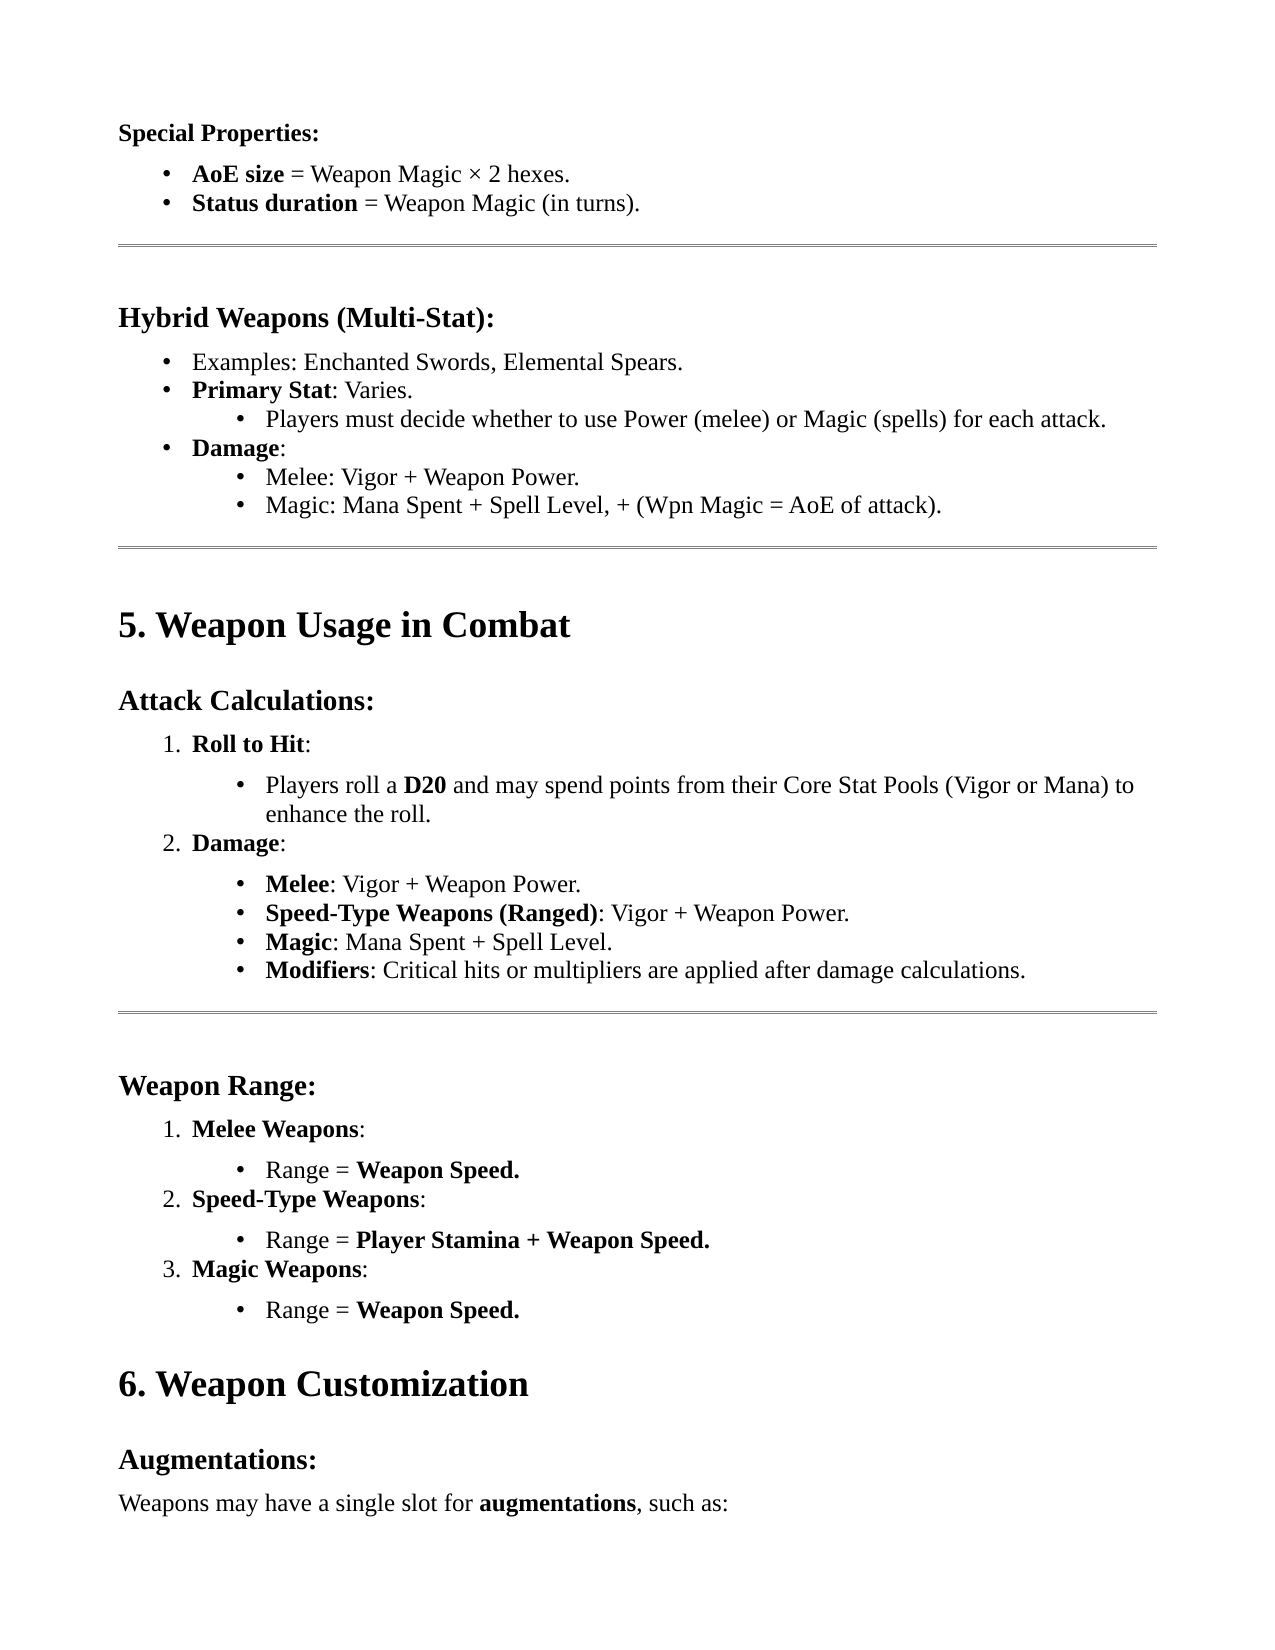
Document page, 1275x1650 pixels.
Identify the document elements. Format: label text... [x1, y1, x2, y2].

list Melee: Vigor + Weapon Power. [236, 462, 1157, 490]
list Players roll a D20 and may spend points from their Core Stat Pools (Vigor or Mana) to enhance the roll. [236, 771, 1157, 828]
list Players must decide whether to use Power (melee) or Magic (spells) for each attack. [236, 404, 1157, 433]
text Weapons may have a single slot for augmentations, such as: [118, 1488, 1157, 1517]
list Range = Weapon Speed. [236, 1155, 1157, 1184]
list Damage: [162, 433, 1157, 462]
list Primary Stat: Varies. [162, 375, 1157, 404]
list Damage: [162, 828, 1157, 857]
list AoE size = Weapon Magic × 2 hexes. [162, 159, 1157, 188]
list Range = Player Stamina + Weapon Speed. [236, 1225, 1157, 1254]
list Speed-Type Weapons (Ranged): Vigor + Weapon Power. [236, 898, 1157, 927]
subtitle Attack Calculations: [118, 683, 1157, 717]
subtitle 5. Weapon Usage in Combat [118, 603, 1157, 646]
list Examples: Enchanted Swords, Elemental Spears. [162, 347, 1157, 375]
list Magic: Mana Spent + Spell Level. [236, 927, 1157, 956]
list Roll to Hit: [162, 729, 1157, 758]
subtitle Augmentations: [118, 1442, 1157, 1476]
list Speed-Type Weapons: [162, 1184, 1157, 1213]
list Magic: Mana Spent + Spell Level, + (Wpn Magic = AoE of attack). [236, 490, 1157, 519]
list Status duration = Weapon Magic (in turns). [162, 188, 1157, 217]
subtitle Weapon Range: [118, 1068, 1157, 1102]
subtitle Hybrid Weapons (Multi-Stat): [118, 301, 1157, 334]
subtitle Special Properties: [118, 118, 1157, 147]
list Magic Weapons: [162, 1254, 1157, 1283]
list Range = Weapon Speed. [236, 1295, 1157, 1324]
subtitle 6. Weapon Customization [118, 1362, 1157, 1405]
list Modifiers: Critical hits or multipliers are applied after damage calculations. [236, 956, 1157, 984]
list Melee: Vigor + Weapon Power. [236, 869, 1157, 898]
list Melee Weapons: [162, 1114, 1157, 1143]
